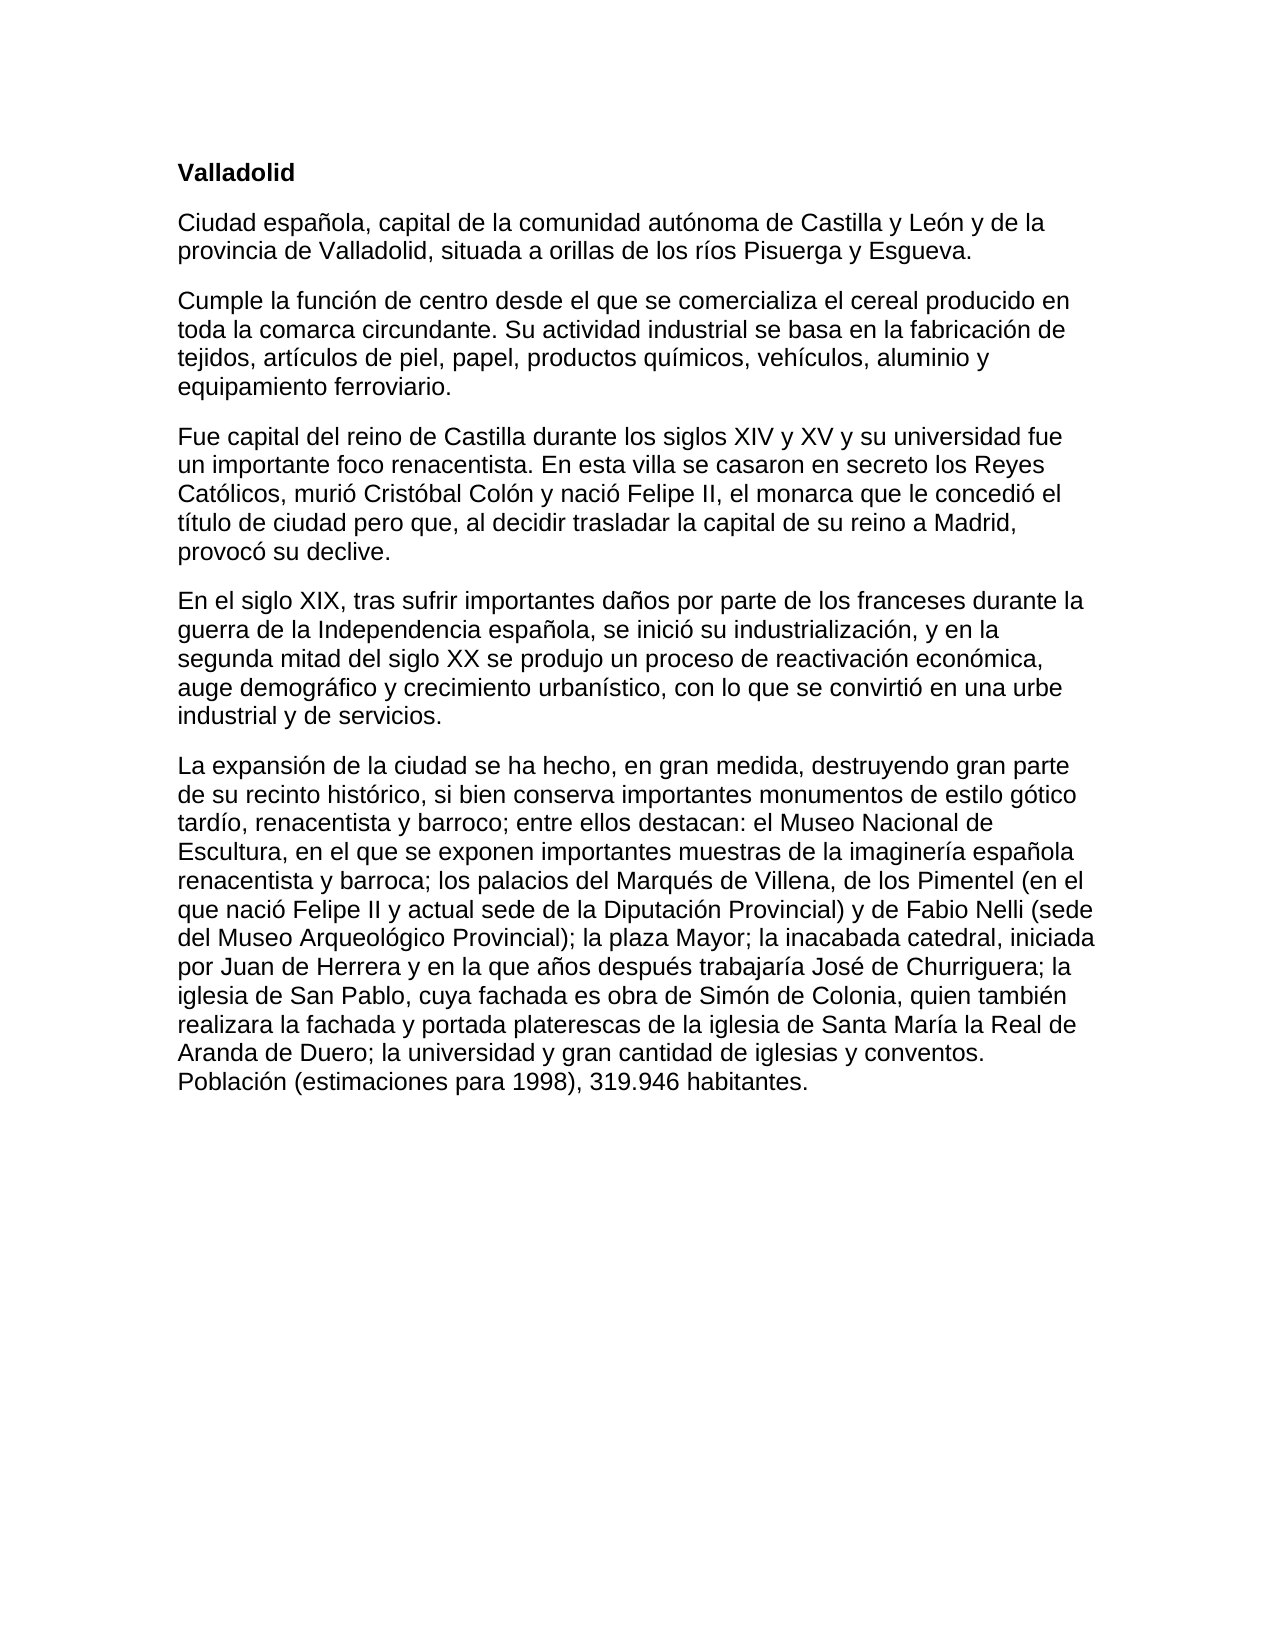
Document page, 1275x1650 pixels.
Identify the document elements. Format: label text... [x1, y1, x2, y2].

text Valladolid [177, 158, 1098, 187]
text Cumple la función de centro desde el que se comercializa el cereal producido en toda la comarca circundante. Su actividad industrial se basa en la fabricación de tejidos, artículos de piel, papel, productos químicos, vehículos, aluminio y equipamiento ferroviario. [177, 286, 1098, 401]
text La expansión de la ciudad se ha hecho, en gran medida, destruyendo gran parte de su recinto histórico, si bien conserva importantes monumentos de estilo gótico tardío, renacentista y barroco; entre ellos destacan: el Museo Nacional de Escultura, en el que se exponen importantes muestras de la imaginería española renacentista y barroca; los palacios del Marqués de Villena, de los Pimentel (en el que nació Felipe II y actual sede de la Diputación Provincial) y de Fabio Nelli (sede del Museo Arqueológico Provincial); la plaza Mayor; la inacabada catedral, iniciada por Juan de Herrera y en la que años después trabajaría José de Churriguera; la iglesia de San Pablo, cuya fachada es obra de Simón de Colonia, quien también realizara la fachada y portada platerescas de la iglesia de Santa María la Real de Aranda de Duero; la universidad y gran cantidad de iglesias y conventos. Población (estimaciones para 1998), 319.946 habitantes. [177, 751, 1098, 1096]
text En el siglo XIX, tras sufrir importantes daños por parte de los franceses durante la guerra de la Independencia española, se inició su industrialización, y en la segunda mitad del siglo XX se produjo un proceso de reactivación económica, auge demográfico y crecimiento urbanístico, con lo que se convirtió en una urbe industrial y de servicios. [177, 586, 1098, 730]
text Fue capital del reino de Castilla durante los siglos XIV y XV y su universidad fue un importante foco renacentista. En esta villa se casaron en secreto los Reyes Católicos, murió Cristóbal Colón y nació Felipe II, el monarca que le concedió el título de ciudad pero que, al decidir trasladar la capital de su reino a Madrid, provocó su declive. [177, 422, 1098, 566]
text Ciudad española, capital de la comunidad autónoma de Castilla y León y de la provincia de Valladolid, situada a orillas de los ríos Pisuerga y Esgueva. [177, 208, 1098, 265]
